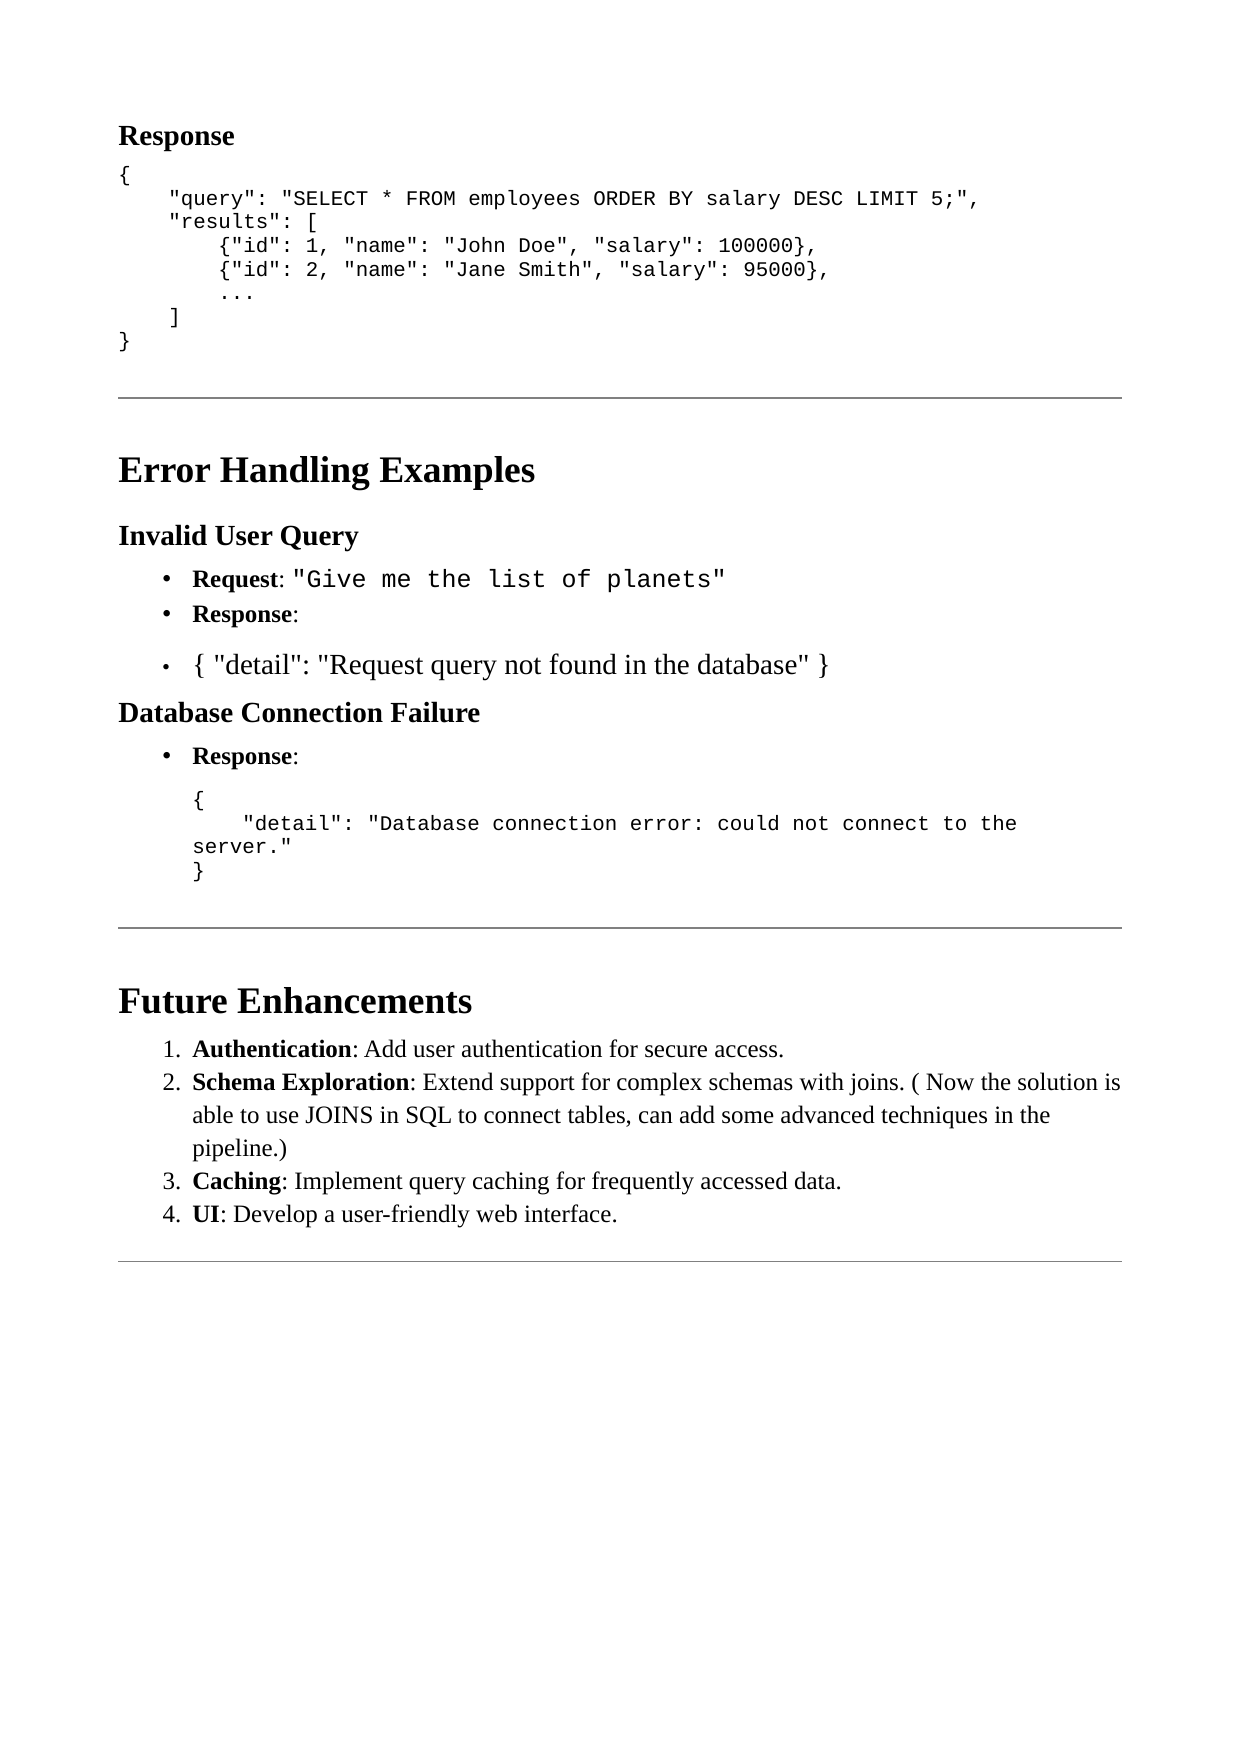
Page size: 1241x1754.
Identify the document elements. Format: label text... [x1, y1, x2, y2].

subtitle Database Connection Failure [118, 695, 1122, 729]
subtitle Response [118, 118, 1122, 152]
list { "detail": "Request query not found in the database" } [162, 647, 1122, 681]
list Schema Exploration: Extend support for complex schemas with joins. ( Now the solution is able to use JOINS in SQL to connect tables, can add some advanced techniques in the pipeline.) [162, 1067, 1122, 1162]
list Request: "Give me the list of planets" [162, 564, 1122, 595]
text { [118, 164, 1122, 188]
text {"id": 2, "name": "Jane Smith", "salary": 95000}, [118, 259, 1122, 282]
list { [162, 789, 1122, 813]
text "query": "SELECT * FROM employees ORDER BY salary DESC LIMIT 5;", [118, 188, 1122, 211]
text } [118, 330, 1122, 353]
subtitle Invalid User Query [118, 518, 1122, 552]
list "detail": "Database connection error: could not connect to the server." [162, 813, 1122, 860]
subtitle Error Handling Examples [118, 448, 1122, 491]
list UI: Develop a user-friendly web interface. [162, 1199, 1122, 1228]
list } [162, 860, 1122, 883]
text {"id": 1, "name": "John Doe", "salary": 100000}, [118, 235, 1122, 259]
text ... [118, 282, 1122, 306]
list Caching: Implement query caching for frequently accessed data. [162, 1166, 1122, 1194]
subtitle Future Enhancements [118, 978, 1122, 1021]
list Response: [162, 741, 1122, 770]
text ] [118, 306, 1122, 330]
list Authentication: Add user authentication for secure access. [162, 1034, 1122, 1062]
list Response: [162, 599, 1122, 628]
text "results": [ [118, 211, 1122, 235]
